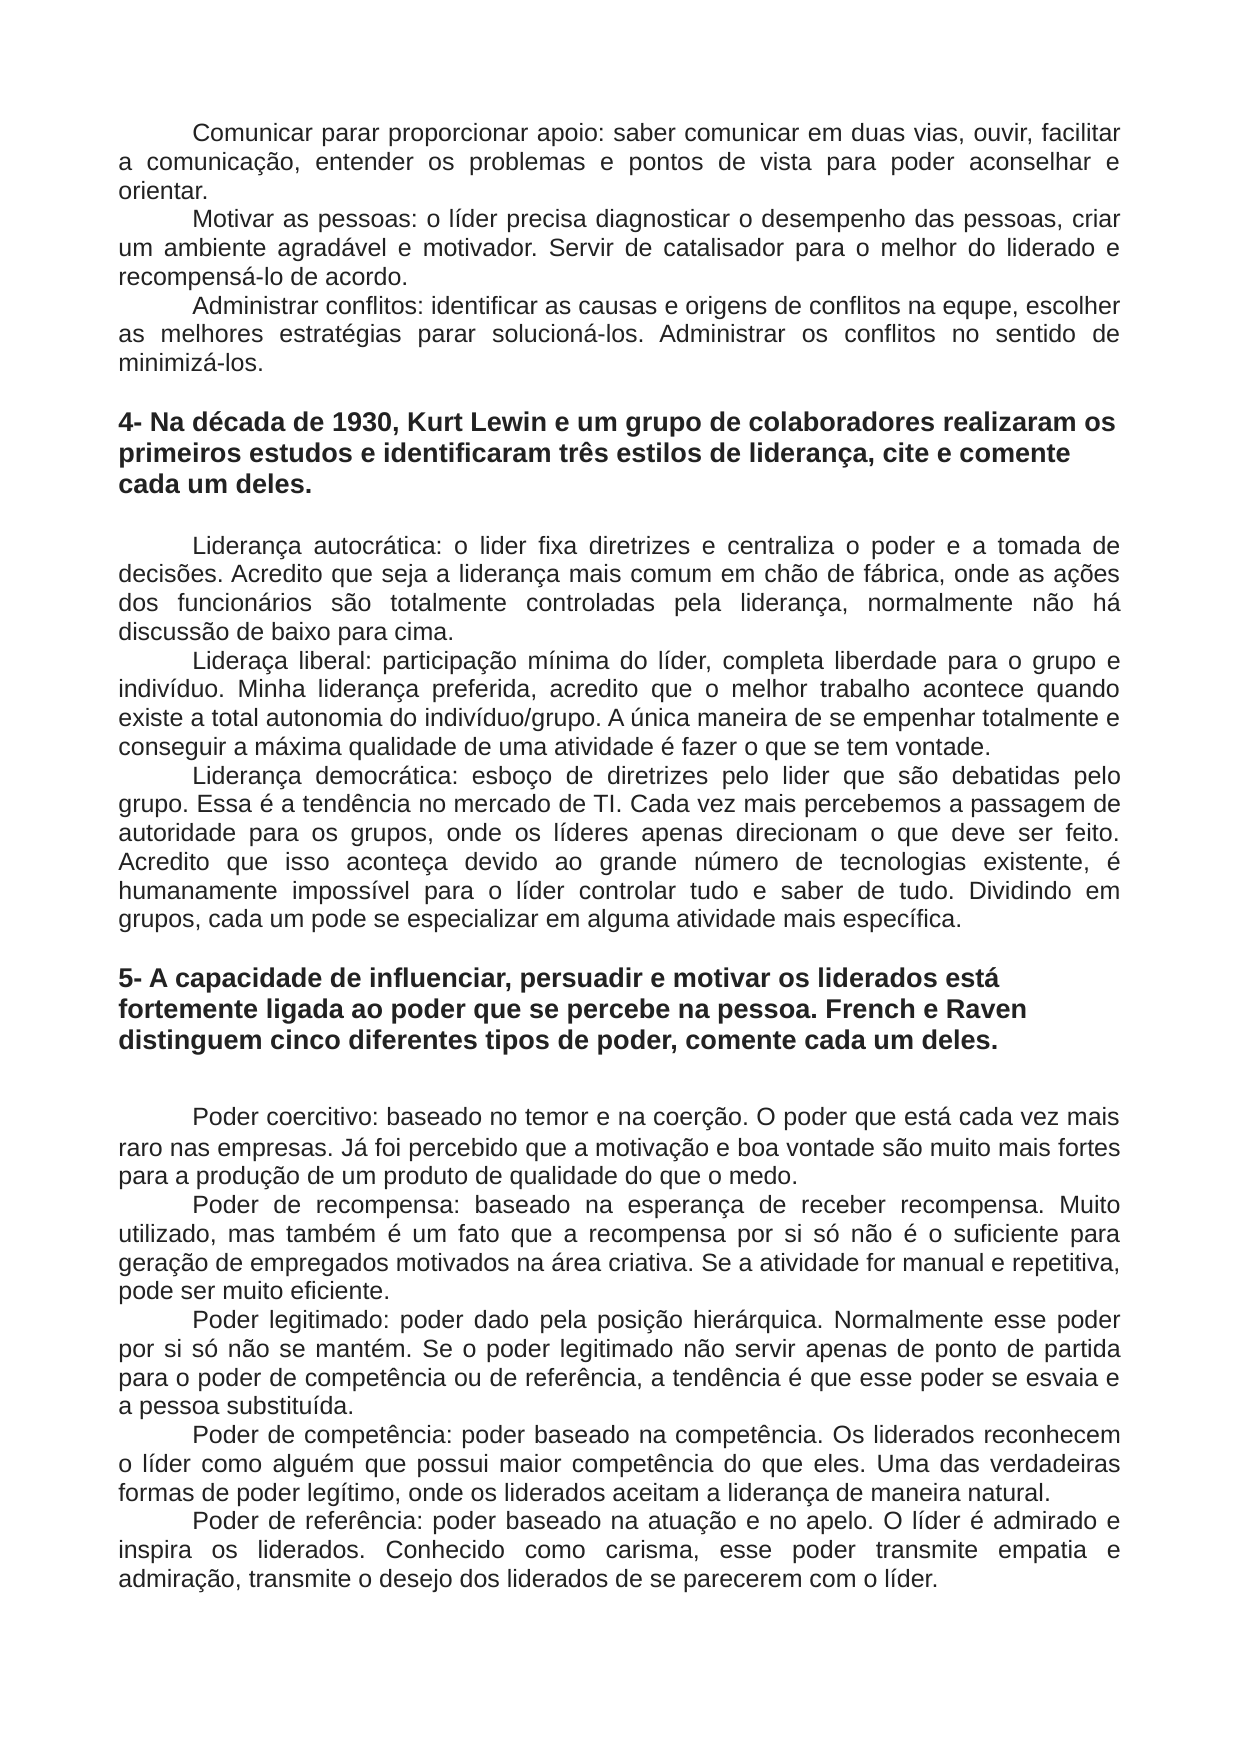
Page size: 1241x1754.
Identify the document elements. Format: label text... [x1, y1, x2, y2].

text Poder de recompensa: baseado na esperança de receber recompensa. Muito utilizado, mas também é um fato que a recompensa por si só não é o suficiente para geração de empregados motivados na área criativa. Se a atividade for manual e repetitiva, pode ser muito eficiente. [118, 1190, 1122, 1305]
text Poder coercitivo: baseado no temor e na coerção. O poder que está cada vez mais raro nas empresas. Já foi percebido que a motivação e boa vontade são muito mais fortes para a produção de um produto de qualidade do que o medo. [118, 1094, 1122, 1190]
text Poder de referência: poder baseado na atuação e no apelo. O líder é admirado e inspira os liderados. Conhecido como carisma, esse poder transmite empatia e admiração, transmite o desejo dos liderados de se parecerem com o líder. [118, 1506, 1122, 1592]
text Motivar as pessoas: o líder precisa diagnosticar o desempenho das pessoas, criar um ambiente agradável e motivador. Servir de catalisador para o melhor do liderado e recompensá-lo de acordo. [118, 204, 1122, 291]
text Poder de competência: poder baseado na competência. Os liderados reconhecem o líder como alguém que possui maior competência do que eles. Uma das verdadeiras formas de poder legítimo, onde os liderados aceitam a liderança de maneira natural. [118, 1420, 1122, 1506]
text 5- A capacidade de influenciar, persuadir e motivar os liderados está fortemente ligada ao poder que se percebe na pessoa. French e Raven distinguem cinco diferentes tipos de poder, comente cada um deles. [118, 962, 1122, 1056]
text Liderança autocrática: o lider fixa diretrizes e centraliza o poder e a tomada de decisões. Acredito que seja a liderança mais comum em chão de fábrica, onde as ações dos funcionários são totalmente controladas pela liderança, normalmente não há discussão de baixo para cima. [118, 531, 1122, 646]
text Lideraça liberal: participação mínima do líder, completa liberdade para o grupo e indivíduo. Minha liderança preferida, acredito que o melhor trabalho acontece quando existe a total autonomia do indivíduo/grupo. A única maneira de se empenhar totalmente e conseguir a máxima qualidade de uma atividade é fazer o que se tem vontade. [118, 646, 1122, 761]
text Poder legitimado: poder dado pela posição hierárquica. Normalmente esse poder por si só não se mantém. Se o poder legitimado não servir apenas de ponto de partida para o poder de competência ou de referência, a tendência é que esse poder se esvaia e a pessoa substituída. [118, 1305, 1122, 1420]
text Administrar conflitos: identificar as causas e origens de conflitos na equpe, escolher as melhores estratégias parar solucioná-los. Administrar os conflitos no sentido de minimizá-los. [118, 291, 1122, 377]
text 4- Na década de 1930, Kurt Lewin e um grupo de colaboradores realizaram os primeiros estudos e identificaram três estilos de liderança, cite e comente cada um deles. [118, 406, 1122, 499]
text Liderança democrática: esboço de diretrizes pelo lider que são debatidas pelo grupo. Essa é a tendência no mercado de TI. Cada vez mais percebemos a passagem de autoridade para os grupos, onde os líderes apenas direcionam o que deve ser feito. Acredito que isso aconteça devido ao grande número de tecnologias existente, é humanamente impossível para o líder controlar tudo e saber de tudo. Dividindo em grupos, cada um pode se especializar em alguma atividade mais específica. [118, 761, 1122, 933]
text Comunicar parar proporcionar apoio: saber comunicar em duas vias, ouvir, facilitar a comunicação, entender os problemas e pontos de vista para poder aconselhar e orientar. [118, 118, 1122, 204]
